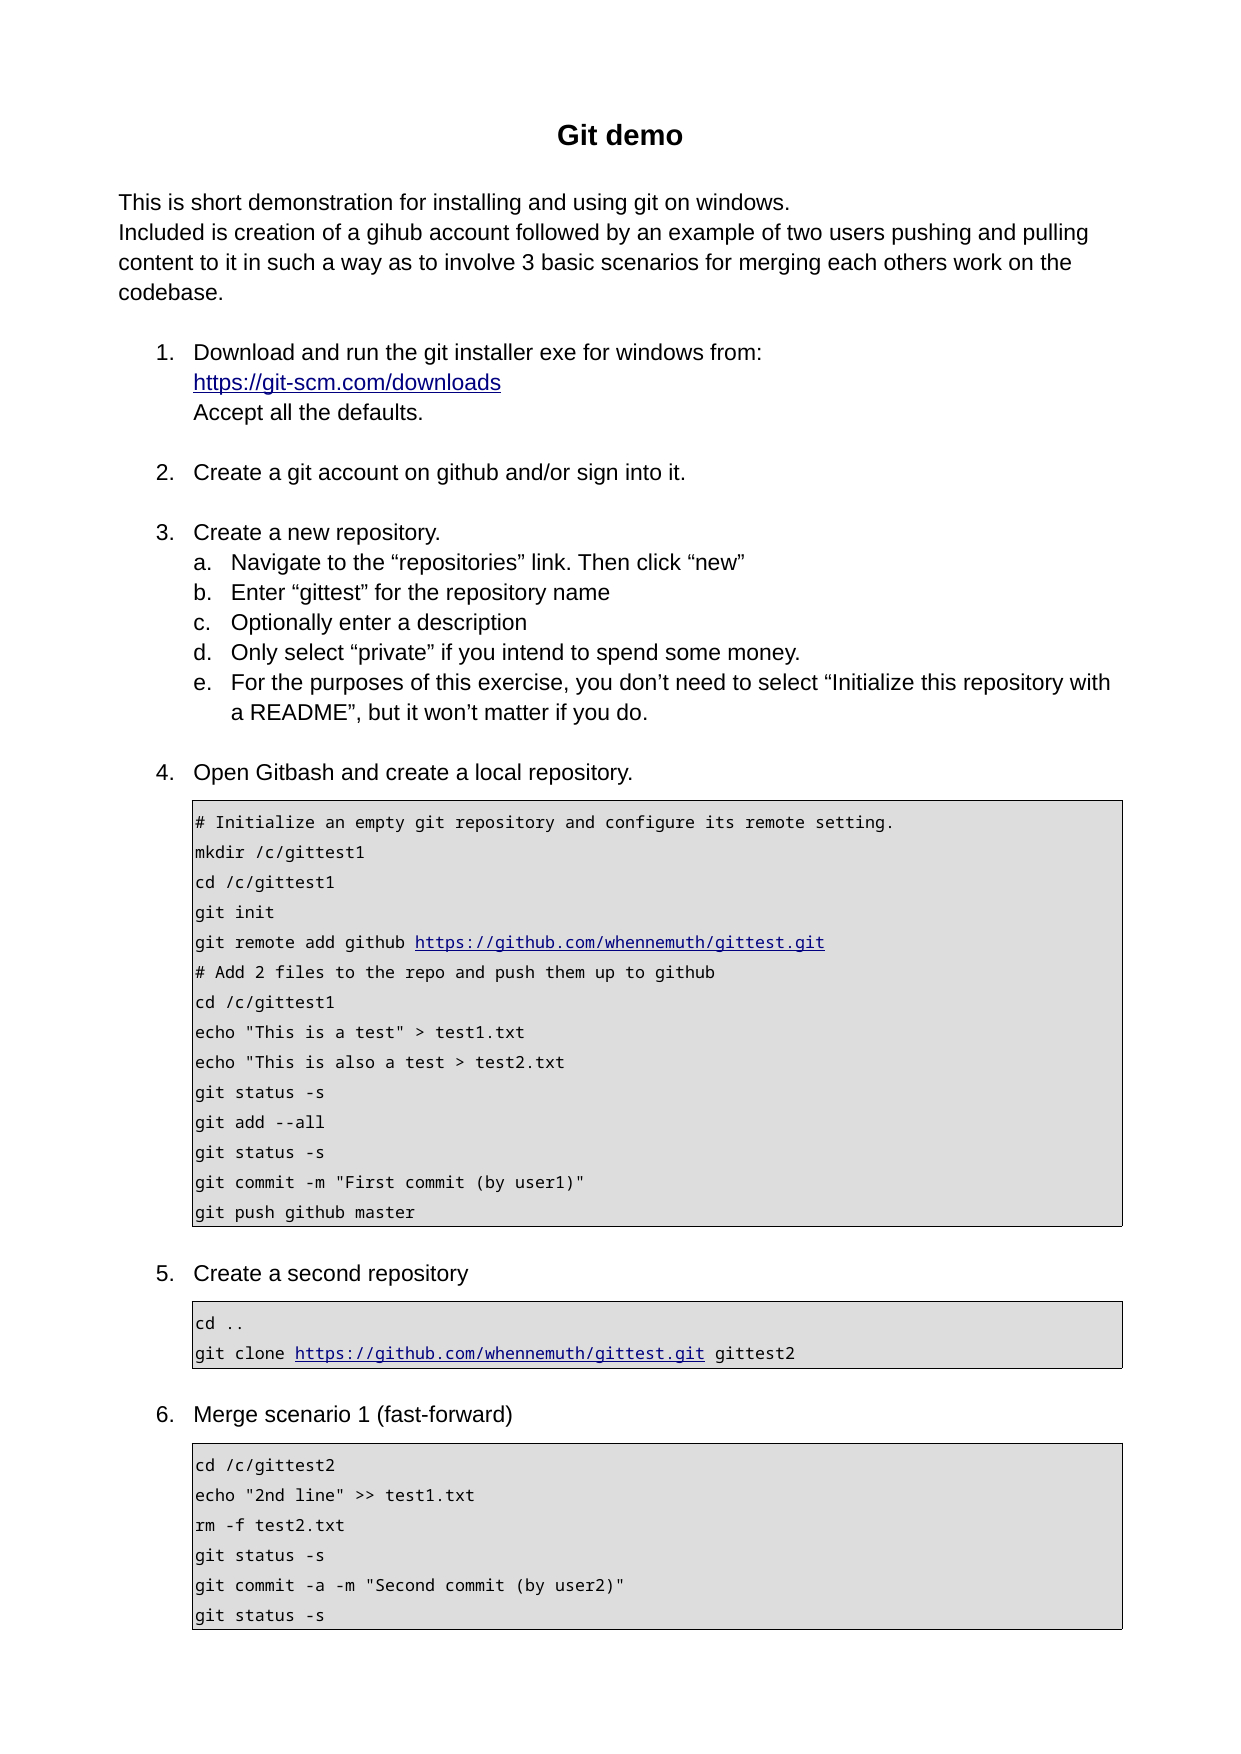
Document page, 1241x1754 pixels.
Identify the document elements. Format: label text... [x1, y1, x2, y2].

text Git demo [118, 118, 1122, 152]
list Enter “gittest” for the repository name [193, 575, 1122, 605]
text cd .. git clone https://github.com/whennemuth/gittest.git gittest2 [193, 1302, 1122, 1368]
list Optionally enter a description [193, 605, 1122, 635]
list Navigate to the “repositories” link. Then click “new” [193, 545, 1122, 575]
list Open Gitbash and create a local repository. [156, 755, 1122, 785]
text This is short demonstration for installing and using git on windows. [118, 185, 1122, 215]
list For the purposes of this exercise, you don’t need to select “Initialize this repository with a README”, but it won’t matter if you do. [193, 665, 1122, 755]
text cd /c/gittest2 echo "2nd line" >> test1.txt rm -f test2.txt git status -s git commit -a -m "Second commit (by user2)" git status -s [193, 1444, 1122, 1629]
list Create a git account on github and/or sign into it. [156, 455, 1122, 515]
list Create a second repository [156, 1256, 1122, 1286]
list Merge scenario 1 (fast-forward) [156, 1398, 1122, 1428]
list Only select “private” if you intend to spend some money. [193, 635, 1122, 665]
text Included is creation of a gihub account followed by an example of two users pushing and pulling content to it in such a way as to involve 3 basic scenarios for merging each others work on the codebase. [118, 215, 1122, 305]
list Create a new repository. [156, 515, 1122, 545]
text # Initialize an empty git repository and configure its remote setting. mkdir /c/gittest1 cd /c/gittest1 git init git remote add github https://github.com/whennemuth/gittest.git # Add 2 files to the repo and push them up to github cd /c/gittest1 echo "This is a test" > test1.txt echo "This is also a test > test2.txt git status -s git add --all git status -s git commit -m "First commit (by user1)" git push github master [193, 801, 1122, 1226]
list Download and run the git installer exe for windows from: https://git-scm.com/downloads Accept all the defaults. [156, 335, 1122, 455]
